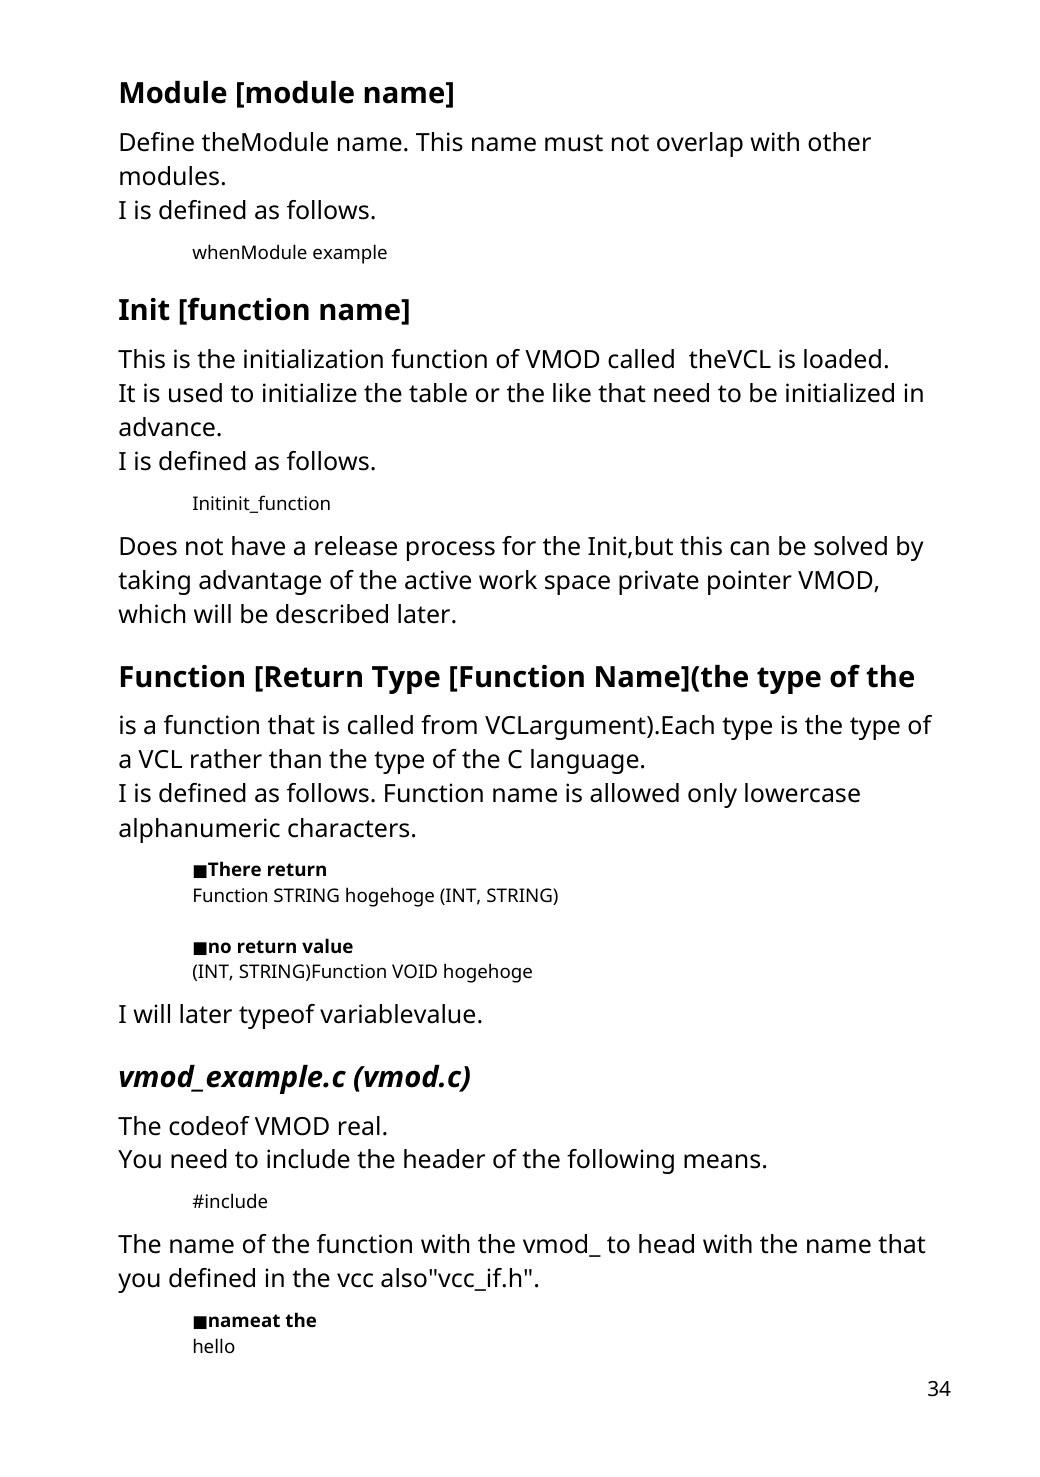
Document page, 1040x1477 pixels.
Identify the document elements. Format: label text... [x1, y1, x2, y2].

text #include [192, 1189, 951, 1214]
subtitle vmod_example.c (vmod.c) [118, 1056, 951, 1096]
text Does not have a release process for the Init,but this can be solved by taking advantage of the active work space private pointer VMOD, which will be described later. [118, 529, 951, 631]
text I will later typeof variablevalue. [118, 997, 951, 1031]
text ■nameat the hello [192, 1307, 951, 1358]
text This is the initialization function of VMOD called theVCL is loaded. It is used to initialize the table or the like that need to be initialized in advance. I is defined as follows. [118, 342, 951, 478]
text Define theModule name. This name must not overlap with other modules. I is defined as follows. [118, 124, 951, 227]
text The codeof VMOD real. You need to include the header of the following means. [118, 1108, 951, 1176]
text whenModule example [192, 239, 951, 265]
text ■There return Function STRING hogehoge (INT, STRING) ■no return value (INT, STRING)Function VOID hogehoge [192, 857, 951, 984]
subtitle Init [function name] [118, 290, 951, 329]
subtitle Module [module name] [118, 72, 951, 112]
text The name of the function with the vmod_ to head with the name that you defined in the vcc also"vcc_if.h". [118, 1227, 951, 1295]
subtitle Function [Return Type [Function Name](the type of the [118, 656, 951, 696]
text is a function that is called from VCLargument).Each type is the type of a VCL rather than the type of the C language. I is defined as follows. Function name is allowed only lowercase alphanumeric characters. [118, 708, 951, 844]
text Initinit_function [192, 491, 951, 516]
